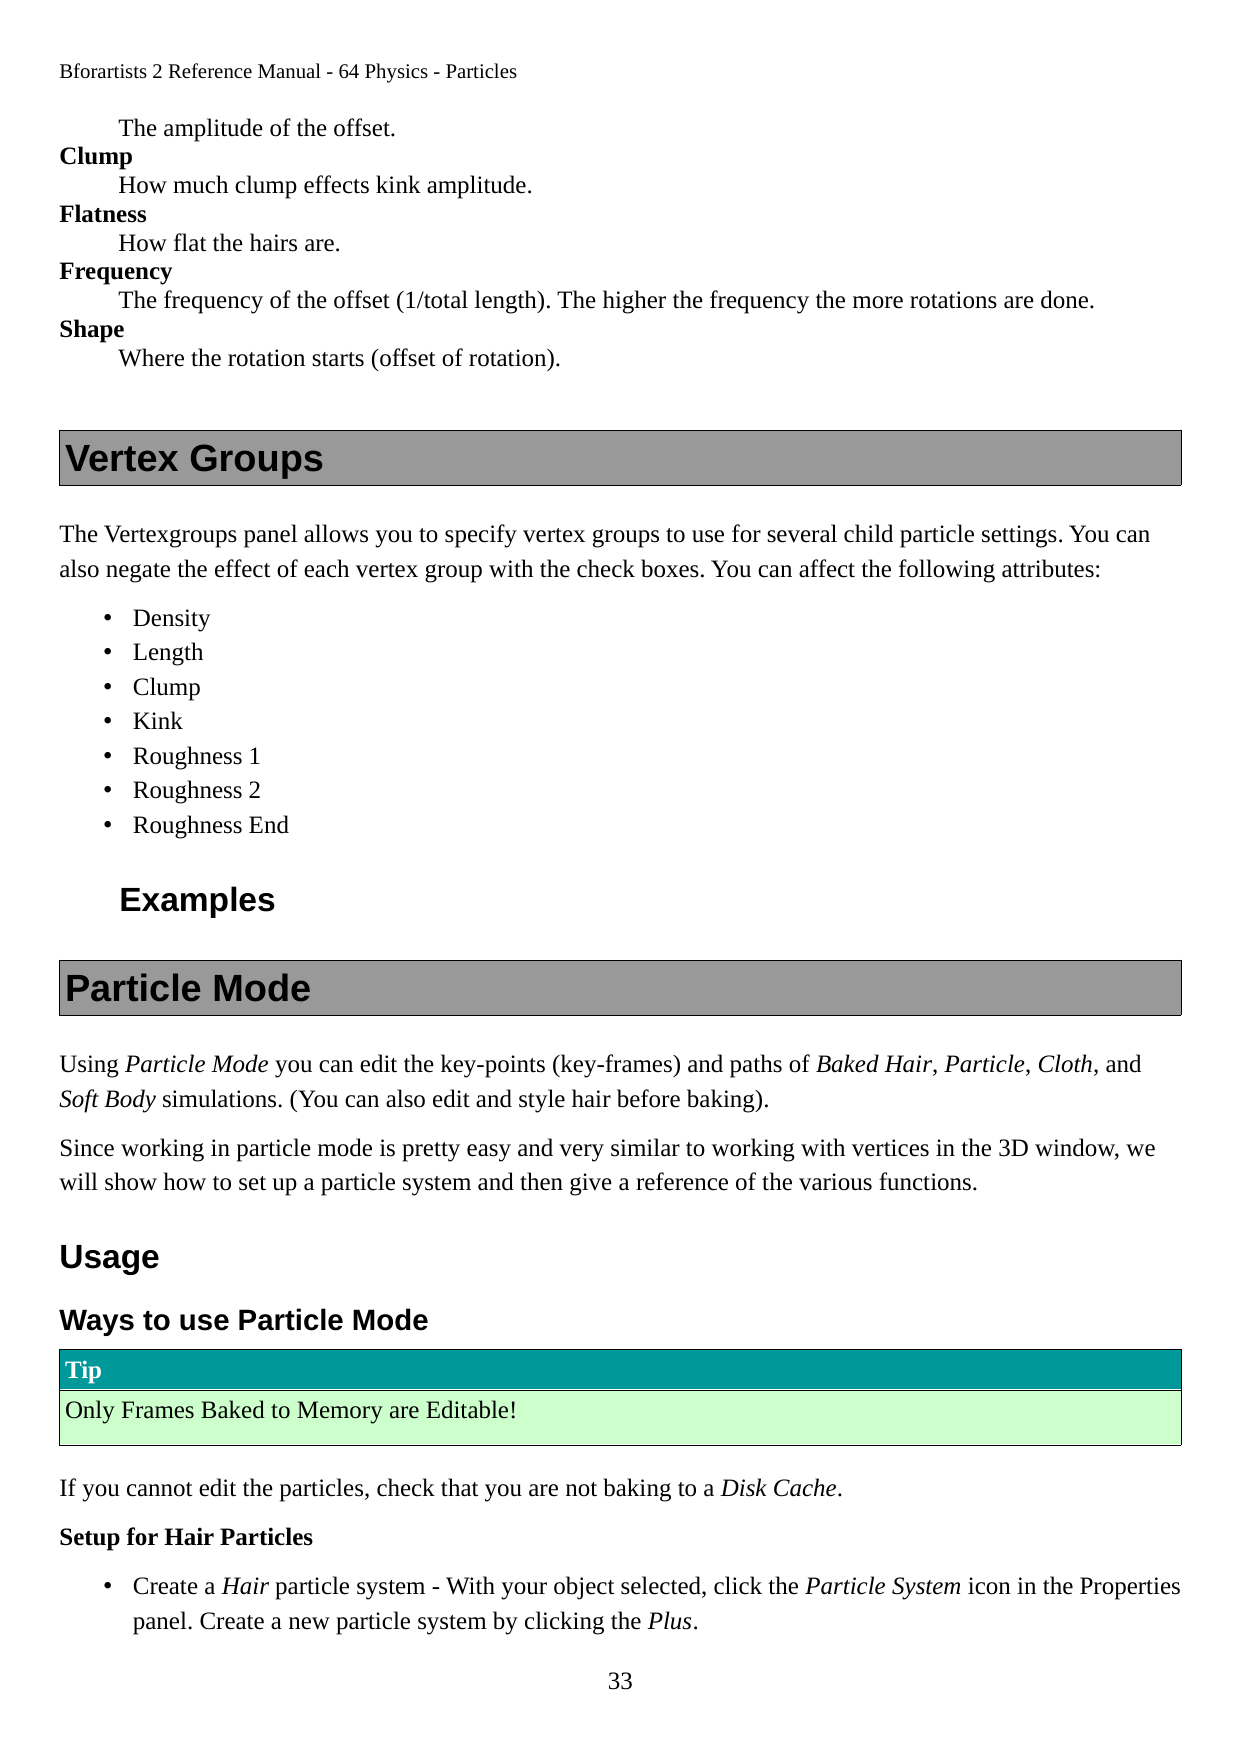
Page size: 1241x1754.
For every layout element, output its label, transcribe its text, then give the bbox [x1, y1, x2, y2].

table_header Vertex Groups [60, 431, 1181, 485]
table_header Tip [60, 1350, 1181, 1389]
list Kink [103, 706, 1181, 735]
text The Vertexgroups panel allows you to specify vertex groups to use for several child particle settings. You can also negate the effect of each vertex group with the check boxes. You can affect the following attributes: [59, 519, 1181, 583]
text Setup for Hair Particles [59, 1522, 1181, 1551]
list Roughness End [103, 810, 1181, 838]
text Using Particle Mode you can edit the key-points (key-frames) and paths of Baked Hair, Particle, Cloth, and Soft Body simulations. (You can also edit and style hair before baking). [59, 1049, 1181, 1113]
list The frequency of the offset (1/total length). The higher the frequency the more rotations are done. [118, 285, 1181, 314]
subtitle Usage [59, 1237, 1181, 1276]
text Since working in particle mode is pretty easy and very similar to working with vertices in the 3D window, we will show how to set up a particle system and then give a reference of the various functions. [59, 1133, 1181, 1196]
subtitle Flatness [59, 199, 1181, 228]
list Density [103, 603, 1181, 632]
subtitle Shape [59, 314, 1181, 343]
subtitle Frequency [59, 256, 1181, 285]
table_cell Only Frames Baked to Memory are Editable! [60, 1391, 1181, 1444]
list How much clump effects kink amplitude. [118, 170, 1181, 199]
list Clump [103, 672, 1181, 701]
subtitle Clump [59, 141, 1181, 170]
list Where the rotation starts (offset of rotation). [118, 343, 1181, 371]
text If you cannot edit the particles, check that you are not baking to a Disk Cache. [59, 1473, 1181, 1502]
subtitle Examples [59, 880, 1181, 918]
list Roughness 2 [103, 775, 1181, 804]
list Length [103, 637, 1181, 666]
list Create a Hair particle system - With your object selected, click the Particle System icon in the Properties panel. Create a new particle system by clicking the Plus. [103, 1571, 1181, 1635]
subtitle Ways to use Particle Mode [59, 1303, 1181, 1337]
list Roughness 1 [103, 741, 1181, 769]
list The amplitude of the offset. [118, 113, 1181, 141]
list How flat the hairs are. [118, 228, 1181, 256]
table_header Particle Mode [60, 961, 1181, 1015]
